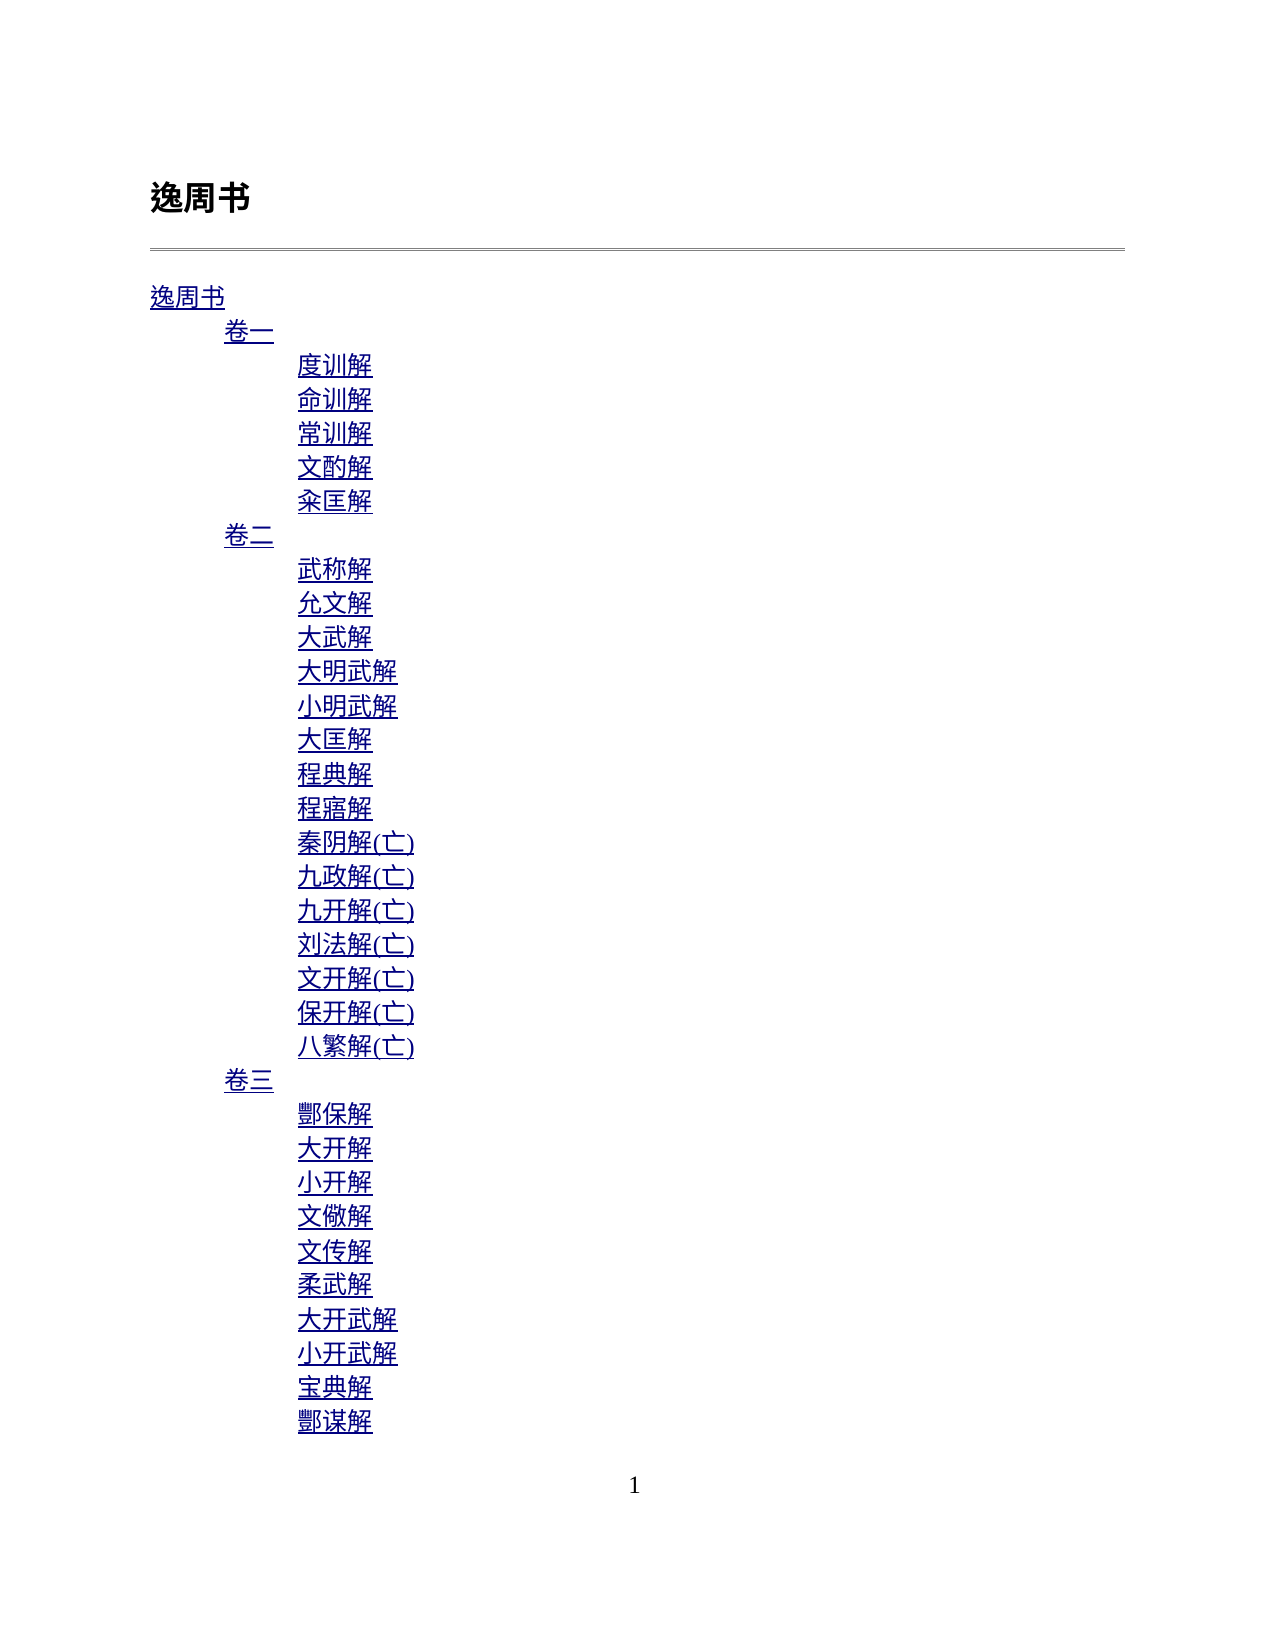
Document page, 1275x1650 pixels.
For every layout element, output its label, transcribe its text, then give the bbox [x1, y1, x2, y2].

subtitle 逸周书 [150, 175, 1125, 221]
text 逸周书 卷一 度训解 命训解 常训解 文酌解 籴匡解 卷二 武称解 允文解 大武解 大明武解 小明武解 大匡解 程典解 程寤解 秦阴解(亡) 九政解(亡) 九开解(亡) 刘法解(亡) 文开解(亡) 保开解(亡) 八繁解(亡) 卷三 酆保解 大开解 小开解 文儆解 文传解 柔武解 大开武解 小开武解 宝典解 酆谋解 [150, 279, 1125, 1437]
